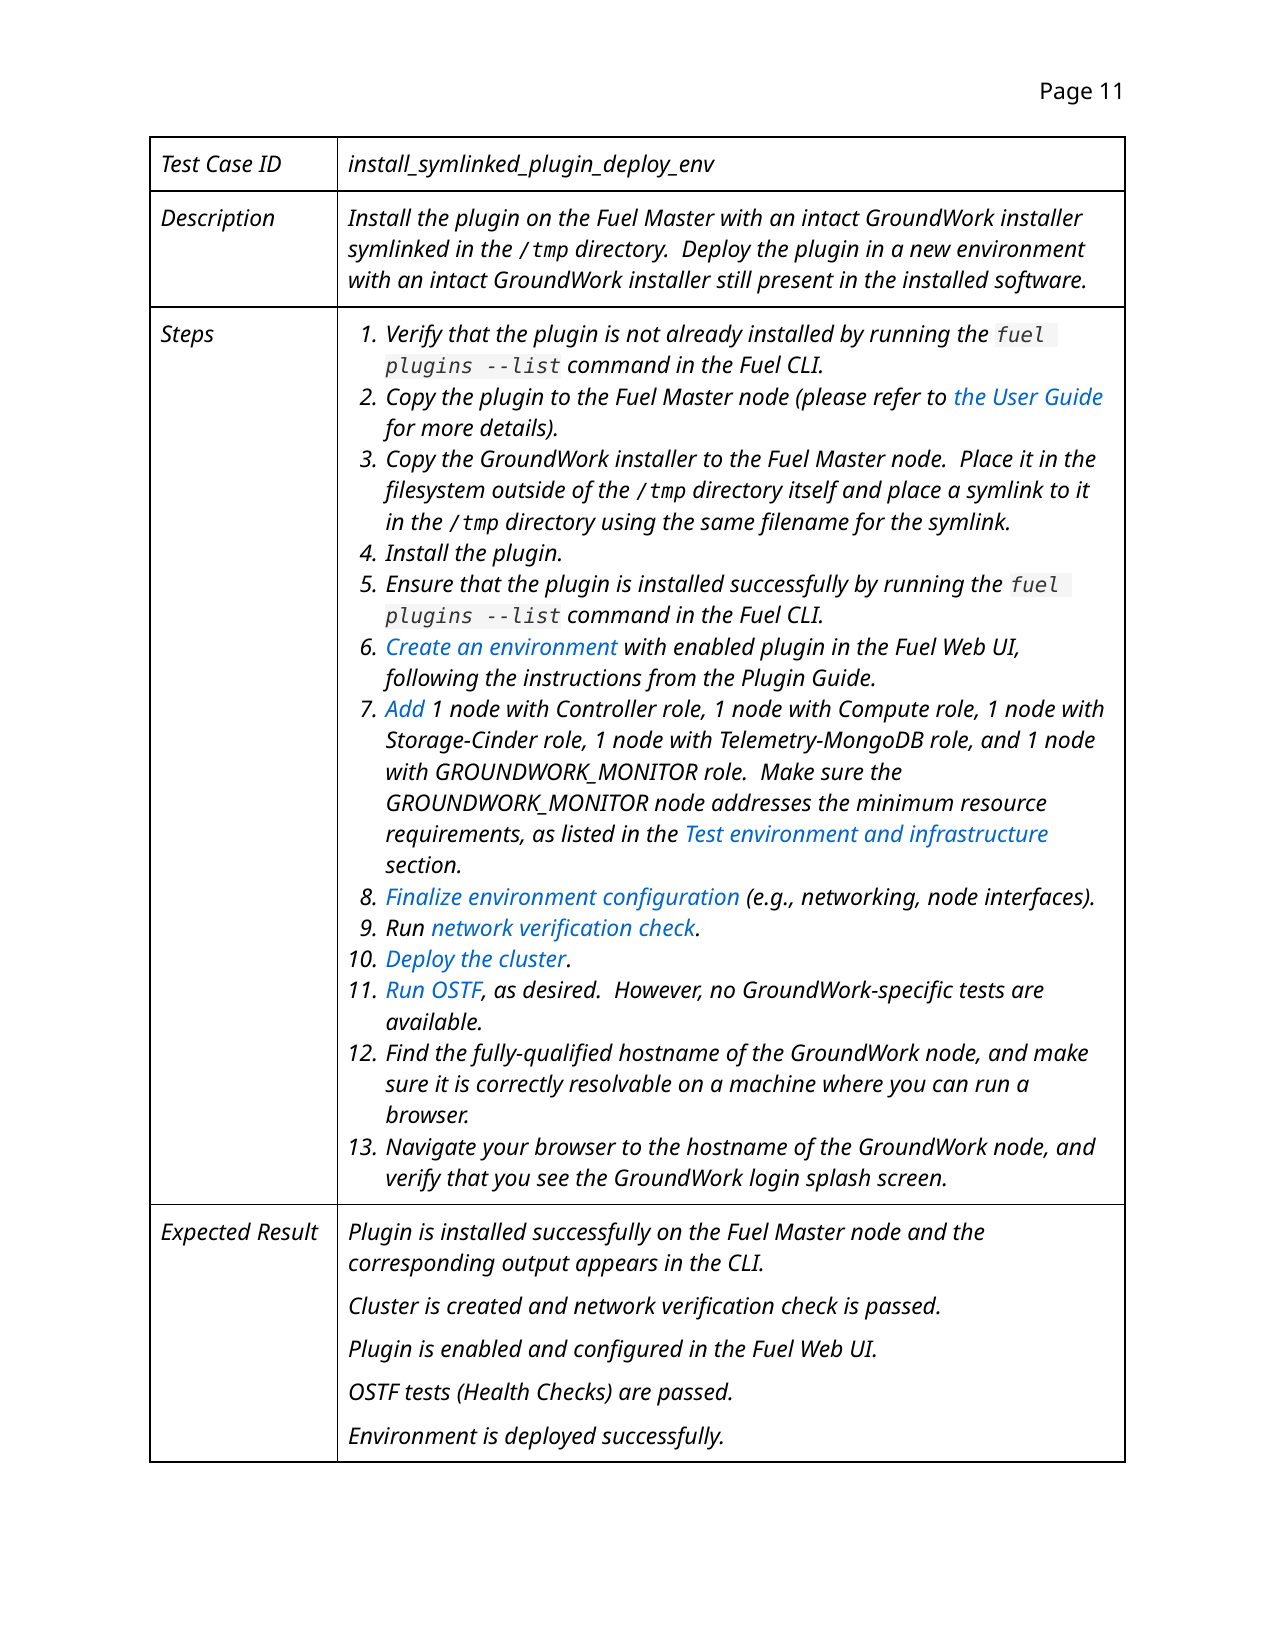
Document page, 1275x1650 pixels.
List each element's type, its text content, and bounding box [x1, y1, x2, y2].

table_cell Plugin is installed successfully on the Fuel Master node and the corresponding output appears in the CLI. Cluster is created and network verification check is passed. Plugin is enabled and configured in the Fuel Web UI. OSTF tests (Health Checks) are passed. Environment is deployed successfully. [338, 1205, 1124, 1461]
table_cell Description [151, 192, 337, 306]
table_cell Install the plugin on the Fuel Master with an intact GroundWork installer symlinked in the /tmp directory. Deploy the plugin in a new environment with an intact GroundWork installer still present in the installed software. [338, 192, 1124, 306]
table_cell Steps [151, 308, 337, 1203]
table_header Test Case ID [151, 138, 337, 190]
table_cell Expected Result [151, 1205, 337, 1461]
table_header install_symlinked_plugin_deploy_env [338, 138, 1124, 190]
table_cell Verify that the plugin is not already installed by running the fuel plugins --list command in the Fuel CLI. Copy the plugin to the Fuel Master node (please refer to the User Guide for more details). Copy the GroundWork installer to the Fuel Master node. Place it in the filesystem outside of the /tmp directory itself and place a symlink to it in the /tmp directory using the same filename for the symlink. Install the plugin. Ensure that the plugin is installed successfully by running the fuel plugins --list command in the Fuel CLI. Create an environment with enabled plugin in the Fuel Web UI, following the instructions from the Plugin Guide. Add 1 node with Controller role, 1 node with Compute role, 1 node with Storage-Cinder role, 1 node with Telemetry-MongoDB role, and 1 node with GROUNDWORK_MONITOR role. Make sure the GROUNDWORK_MONITOR node addresses the minimum resource requirements, as listed in the Test environment and infrastructure section. Finalize environment configuration (e.g., networking, node interfaces). Run network verification check. Deploy the cluster. Run OSTF, as desired. However, no GroundWork-specific tests are available. Find the fully-qualified hostname of the GroundWork node, and make sure it is correctly resolvable on a machine where you can run a browser. Navigate your browser to the hostname of the GroundWork node, and verify that you see the GroundWork login splash screen. [338, 308, 1124, 1203]
